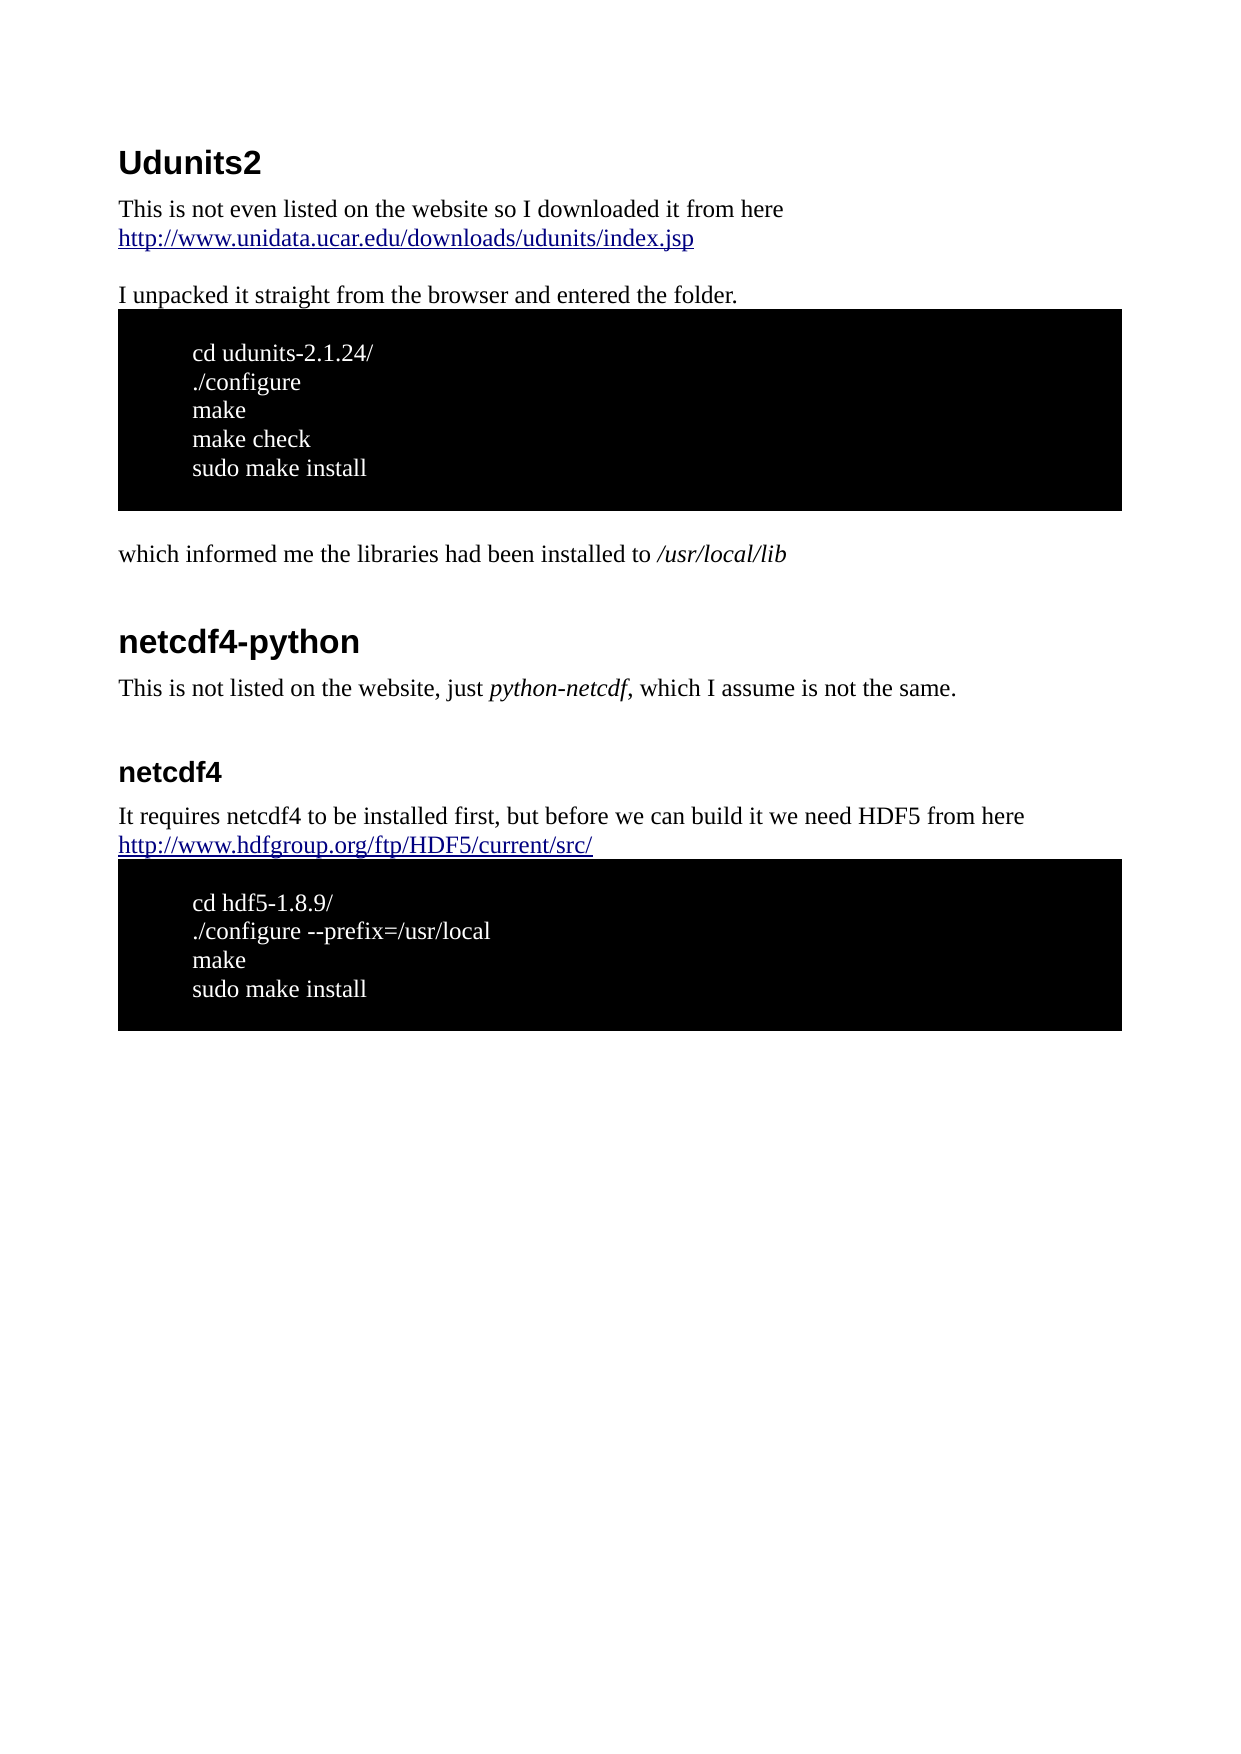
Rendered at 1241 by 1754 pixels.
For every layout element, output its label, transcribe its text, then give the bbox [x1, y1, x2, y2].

subtitle netcdf4-python [118, 622, 1122, 660]
text This is not listed on the website, just python-netcdf, which I assume is not the same. [118, 673, 1122, 702]
text which informed me the libraries had been installed to /usr/local/lib [118, 539, 1122, 568]
text It requires netcdf4 to be installed first, but before we can build it we need HDF5 from here http://www.hdfgroup.org/ftp/HDF5/current/src/ [118, 801, 1122, 859]
text cd udunits-2.1.24/ [118, 338, 1122, 367]
text sudo make install [118, 974, 1122, 1003]
text make [118, 396, 1122, 424]
text ./configure --prefix=/usr/local [118, 916, 1122, 945]
subtitle Udunits2 [118, 143, 1122, 182]
text This is not even listed on the website so I downloaded it from here http://www.unidata.ucar.edu/downloads/udunits/index.jsp [118, 194, 1122, 252]
text make check [118, 424, 1122, 453]
subtitle netcdf4 [118, 755, 1122, 789]
text make [118, 945, 1122, 974]
text sudo make install [118, 453, 1122, 482]
text ./configure [118, 367, 1122, 396]
text I unpacked it straight from the browser and entered the folder. [118, 281, 1122, 309]
text cd hdf5-1.8.9/ [118, 888, 1122, 916]
